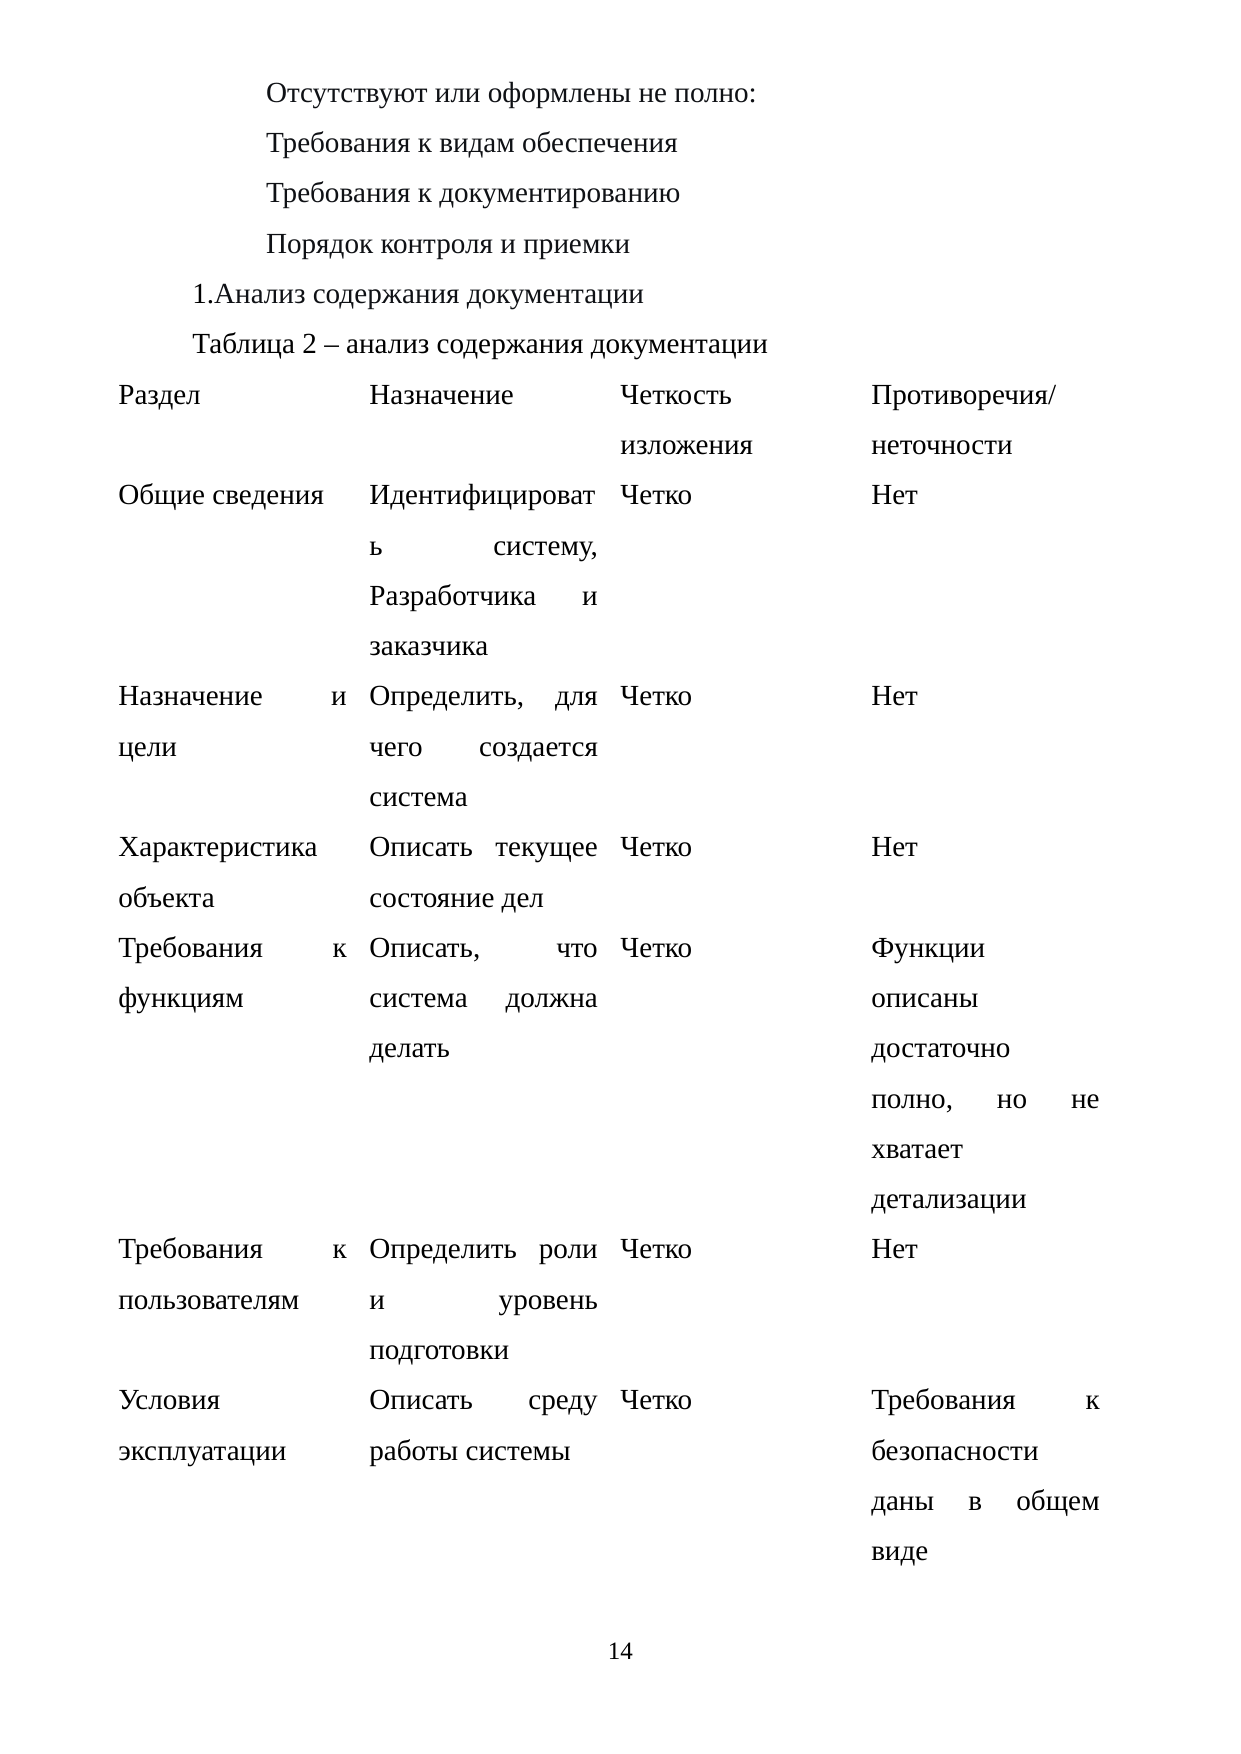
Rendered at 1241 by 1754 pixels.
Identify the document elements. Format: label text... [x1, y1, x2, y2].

table_cell Четко [609, 679, 860, 829]
table_header Раздел [107, 377, 358, 477]
table_cell Требования к функциям [107, 930, 358, 1232]
table_cell Условия эксплуатации [107, 1383, 358, 1584]
list Требования к документированию [118, 176, 1122, 209]
list Порядок контроля и приемки [118, 226, 1122, 259]
list Требования к видам обеспечения [118, 125, 1122, 159]
table_cell Четко [609, 829, 860, 930]
table_cell Характеристика объекта [107, 829, 358, 930]
table_cell Функции описаны достаточно полно, но не хватает детализации [860, 930, 1111, 1232]
table_header Назначение [358, 377, 609, 477]
table_cell Нет [860, 829, 1111, 930]
table_cell Требования к безопасности даны в общем виде [860, 1383, 1111, 1584]
table_cell Описать текущее состояние дел [358, 829, 609, 930]
table_header Четкость изложения [609, 377, 860, 477]
table_cell Идентифицировать систему, Разработчика и заказчика [358, 478, 609, 678]
table_cell Нет [860, 679, 1111, 829]
table_header Противоречия/неточности [860, 377, 1111, 477]
table_cell Определить роли и уровень подготовки [358, 1232, 609, 1382]
table_cell Назначение и цели [107, 679, 358, 829]
table_cell Нет [860, 1232, 1111, 1382]
table_cell Четко [609, 1232, 860, 1382]
table_cell Описать среду работы системы [358, 1383, 609, 1584]
table_cell Определить, для чего создается система [358, 679, 609, 829]
list Отсутствуют или оформлены не полно: [118, 75, 1122, 108]
table_cell Четко [609, 478, 860, 678]
list Анализ содержания документации [118, 276, 1122, 310]
table_cell Описать, что система должна делать [358, 930, 609, 1232]
table_cell Четко [609, 1383, 860, 1584]
table_cell Четко [609, 930, 860, 1232]
table_cell Нет [860, 478, 1111, 678]
table_cell Требования к пользователям [107, 1232, 358, 1382]
text Таблица 2 – анализ содержания документации [118, 327, 1122, 360]
table_cell Общие сведения [107, 478, 358, 678]
